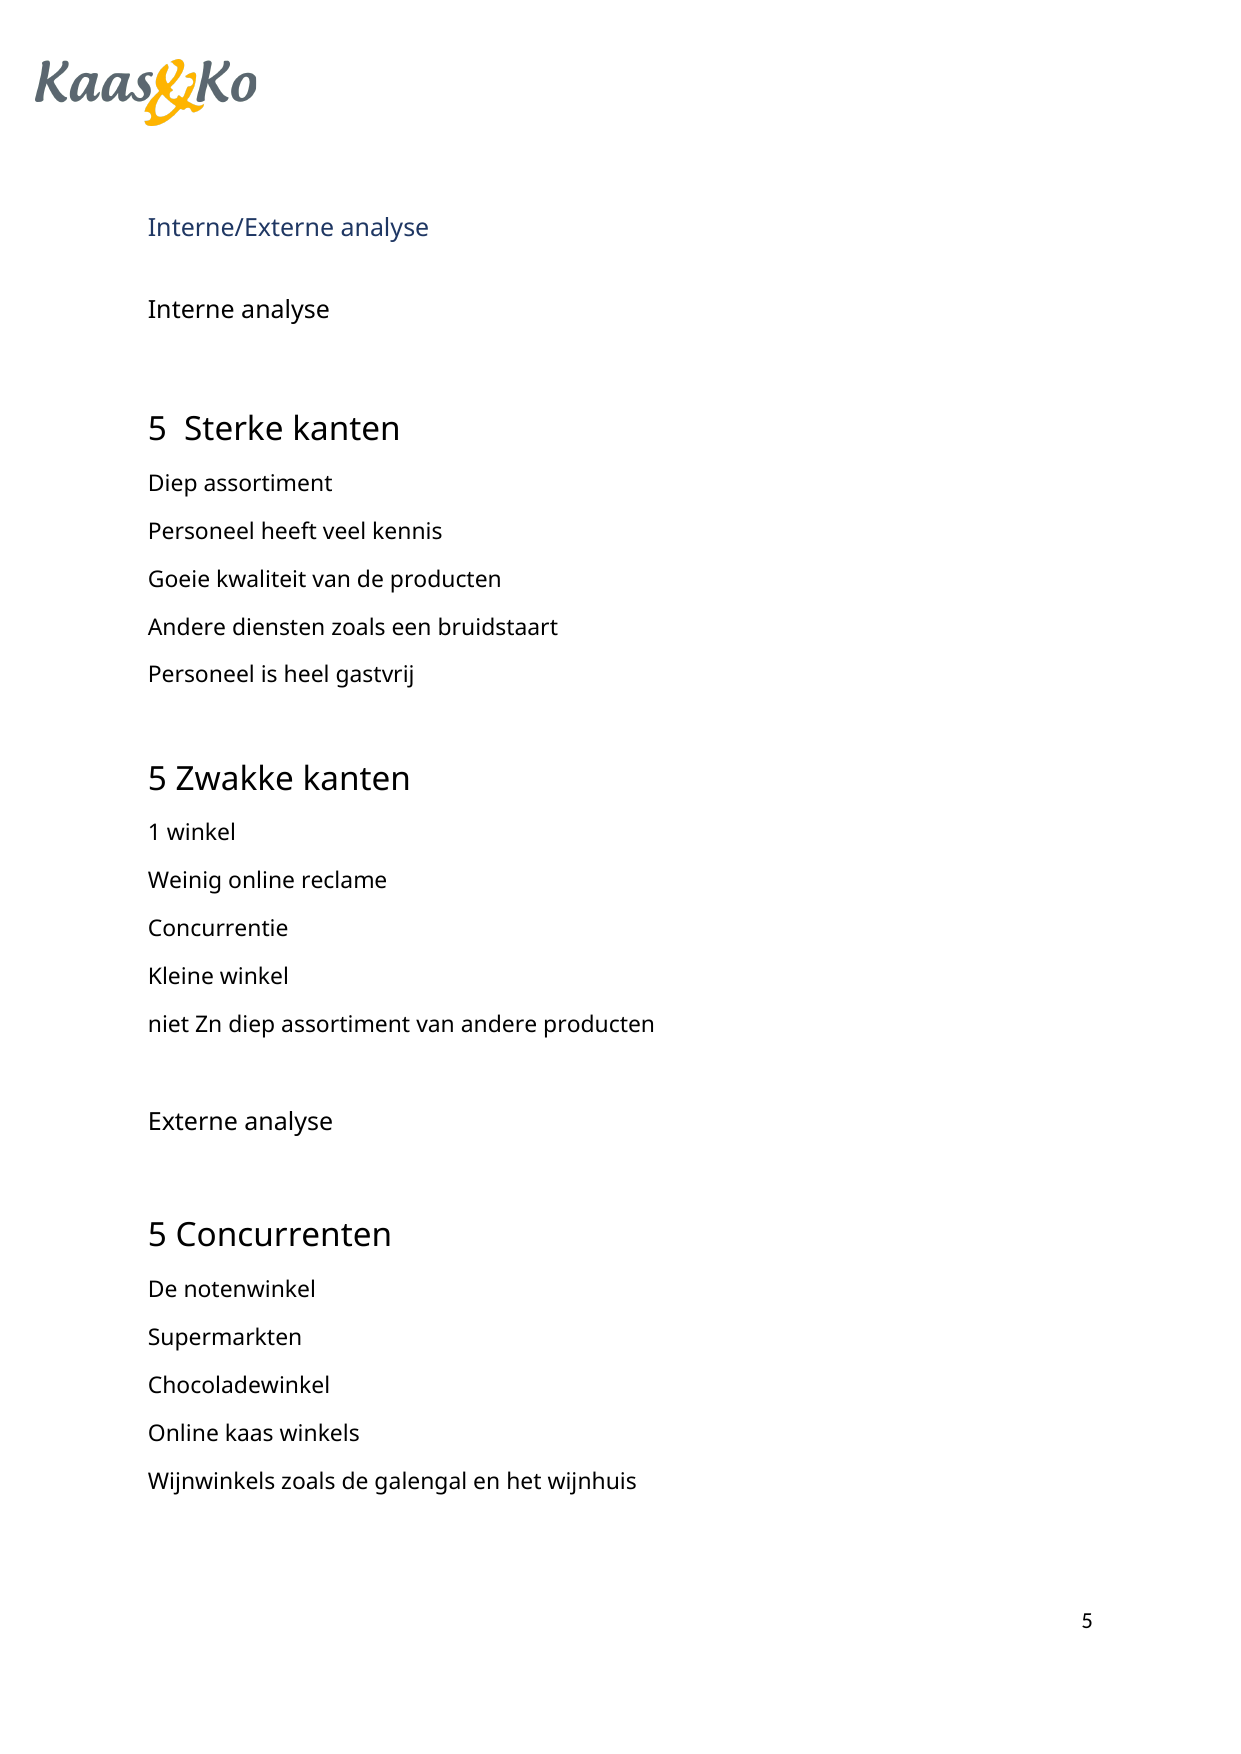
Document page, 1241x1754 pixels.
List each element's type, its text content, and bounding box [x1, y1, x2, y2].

text 5 Concurrenten [148, 1211, 1093, 1256]
text Wijnwinkels zoals de galengal en het wijnhuis [148, 1465, 1093, 1496]
text Externe analyse [148, 1104, 1093, 1138]
text Personeel is heel gastvrij [148, 658, 1093, 690]
text Concurrentie [148, 912, 1093, 943]
text Chocoladewinkel [148, 1369, 1093, 1400]
subtitle Interne/Externe analyse [148, 210, 1093, 244]
text 5 Zwakke kanten [148, 754, 1093, 800]
text Personeel heeft veel kennis [148, 515, 1093, 546]
text Andere diensten zoals een bruidstaart [148, 611, 1093, 642]
text De notenwinkel [148, 1273, 1093, 1304]
text Diep assortiment [148, 467, 1093, 498]
text Online kaas winkels [148, 1417, 1093, 1448]
text 1 winkel [148, 816, 1093, 848]
text Interne analyse [148, 292, 1093, 326]
text 5 Sterke kanten [148, 405, 1093, 450]
text Goeie kwaliteit van de producten [148, 563, 1093, 594]
text Weinig online reclame [148, 864, 1093, 896]
text Kleine winkel [148, 960, 1093, 991]
text Supermarkten [148, 1321, 1093, 1352]
text niet Zn diep assortiment van andere producten [148, 1008, 1093, 1039]
